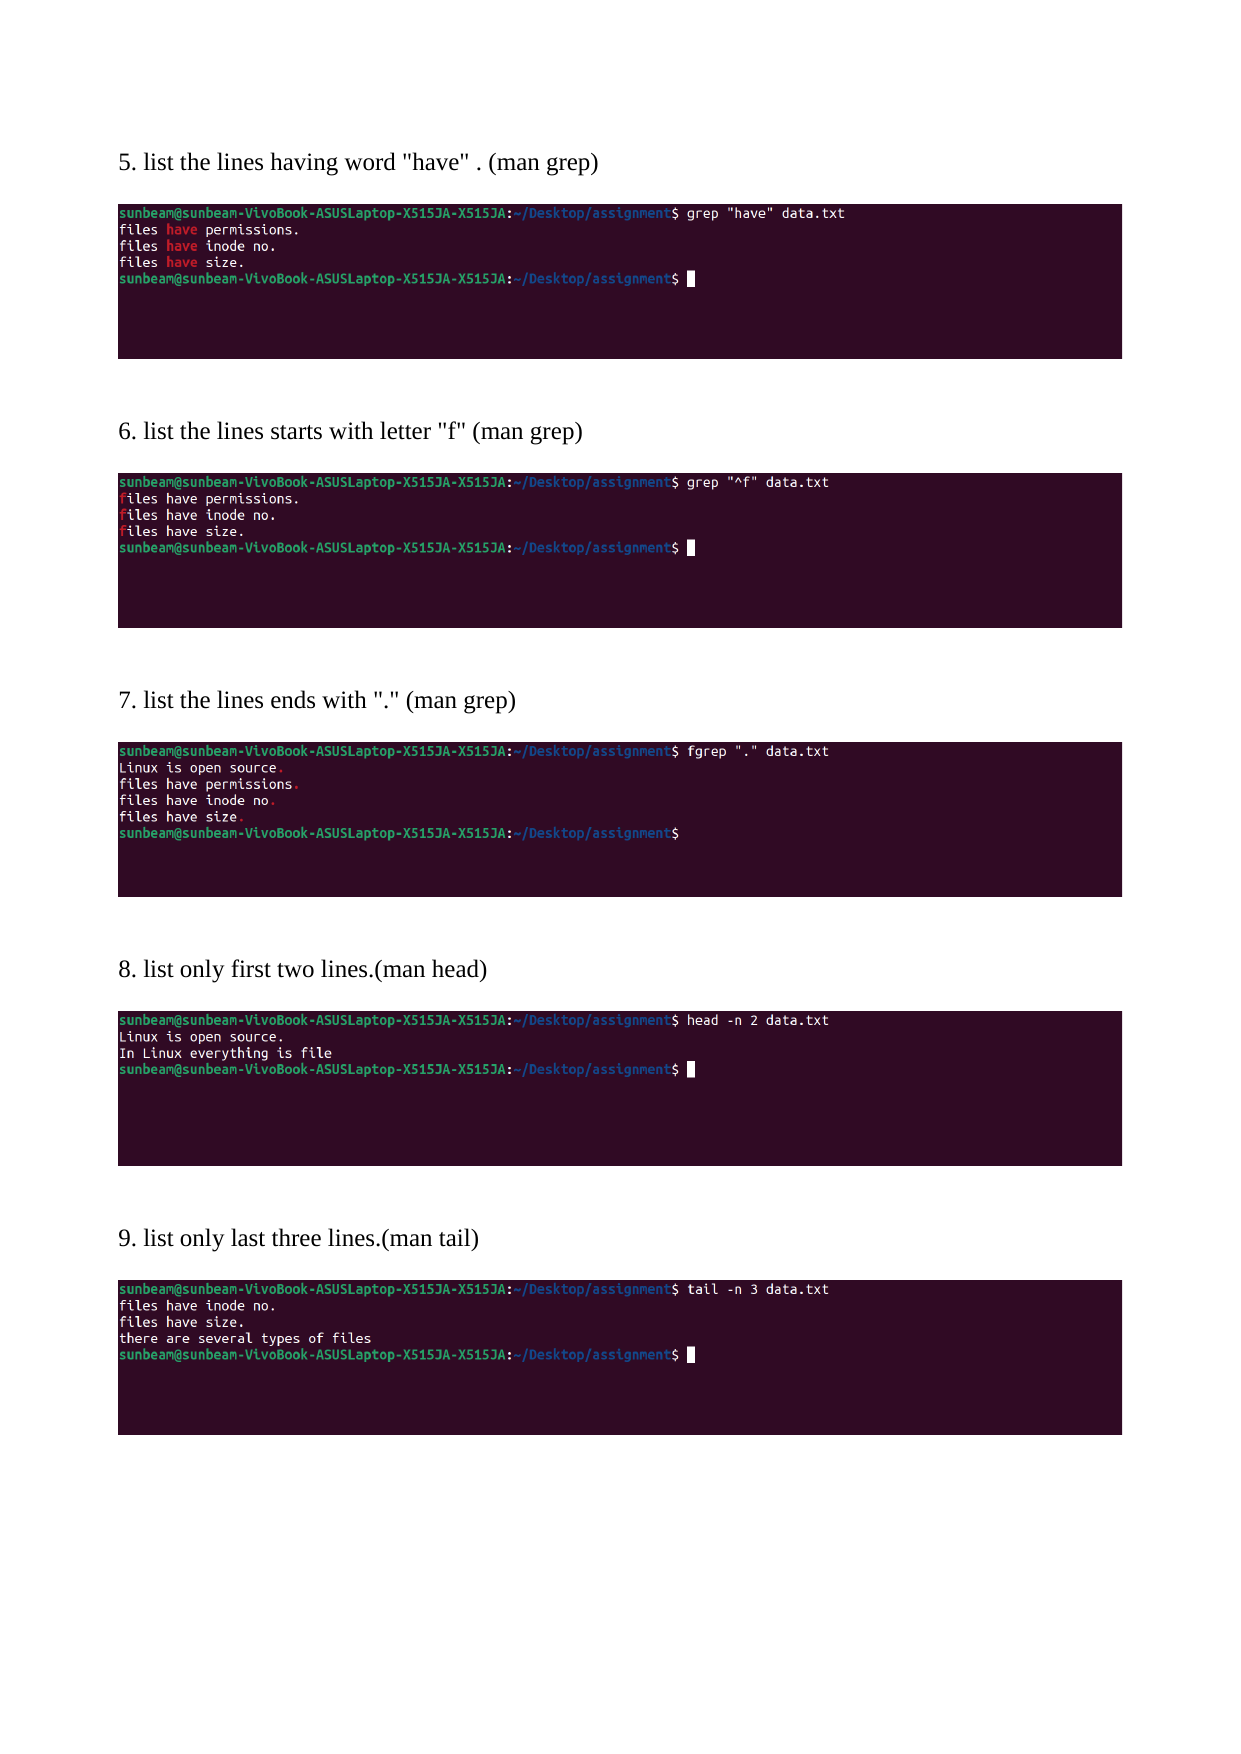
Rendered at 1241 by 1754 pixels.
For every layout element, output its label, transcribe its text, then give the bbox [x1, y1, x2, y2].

picture [118, 473, 1123, 628]
text 9. list only last three lines.(man tail) [118, 1223, 1122, 1251]
text 7. list the lines ends with "." (man grep) [118, 685, 1122, 713]
picture [118, 1011, 1123, 1166]
text 6. list the lines starts with letter "f" (man grep) [118, 416, 1122, 444]
picture [118, 1280, 1123, 1435]
picture [118, 742, 1123, 897]
text 8. list only first two lines.(man head) [118, 954, 1122, 982]
picture [118, 204, 1123, 359]
text 5. list the lines having word "have" . (man grep) [118, 147, 1122, 176]
